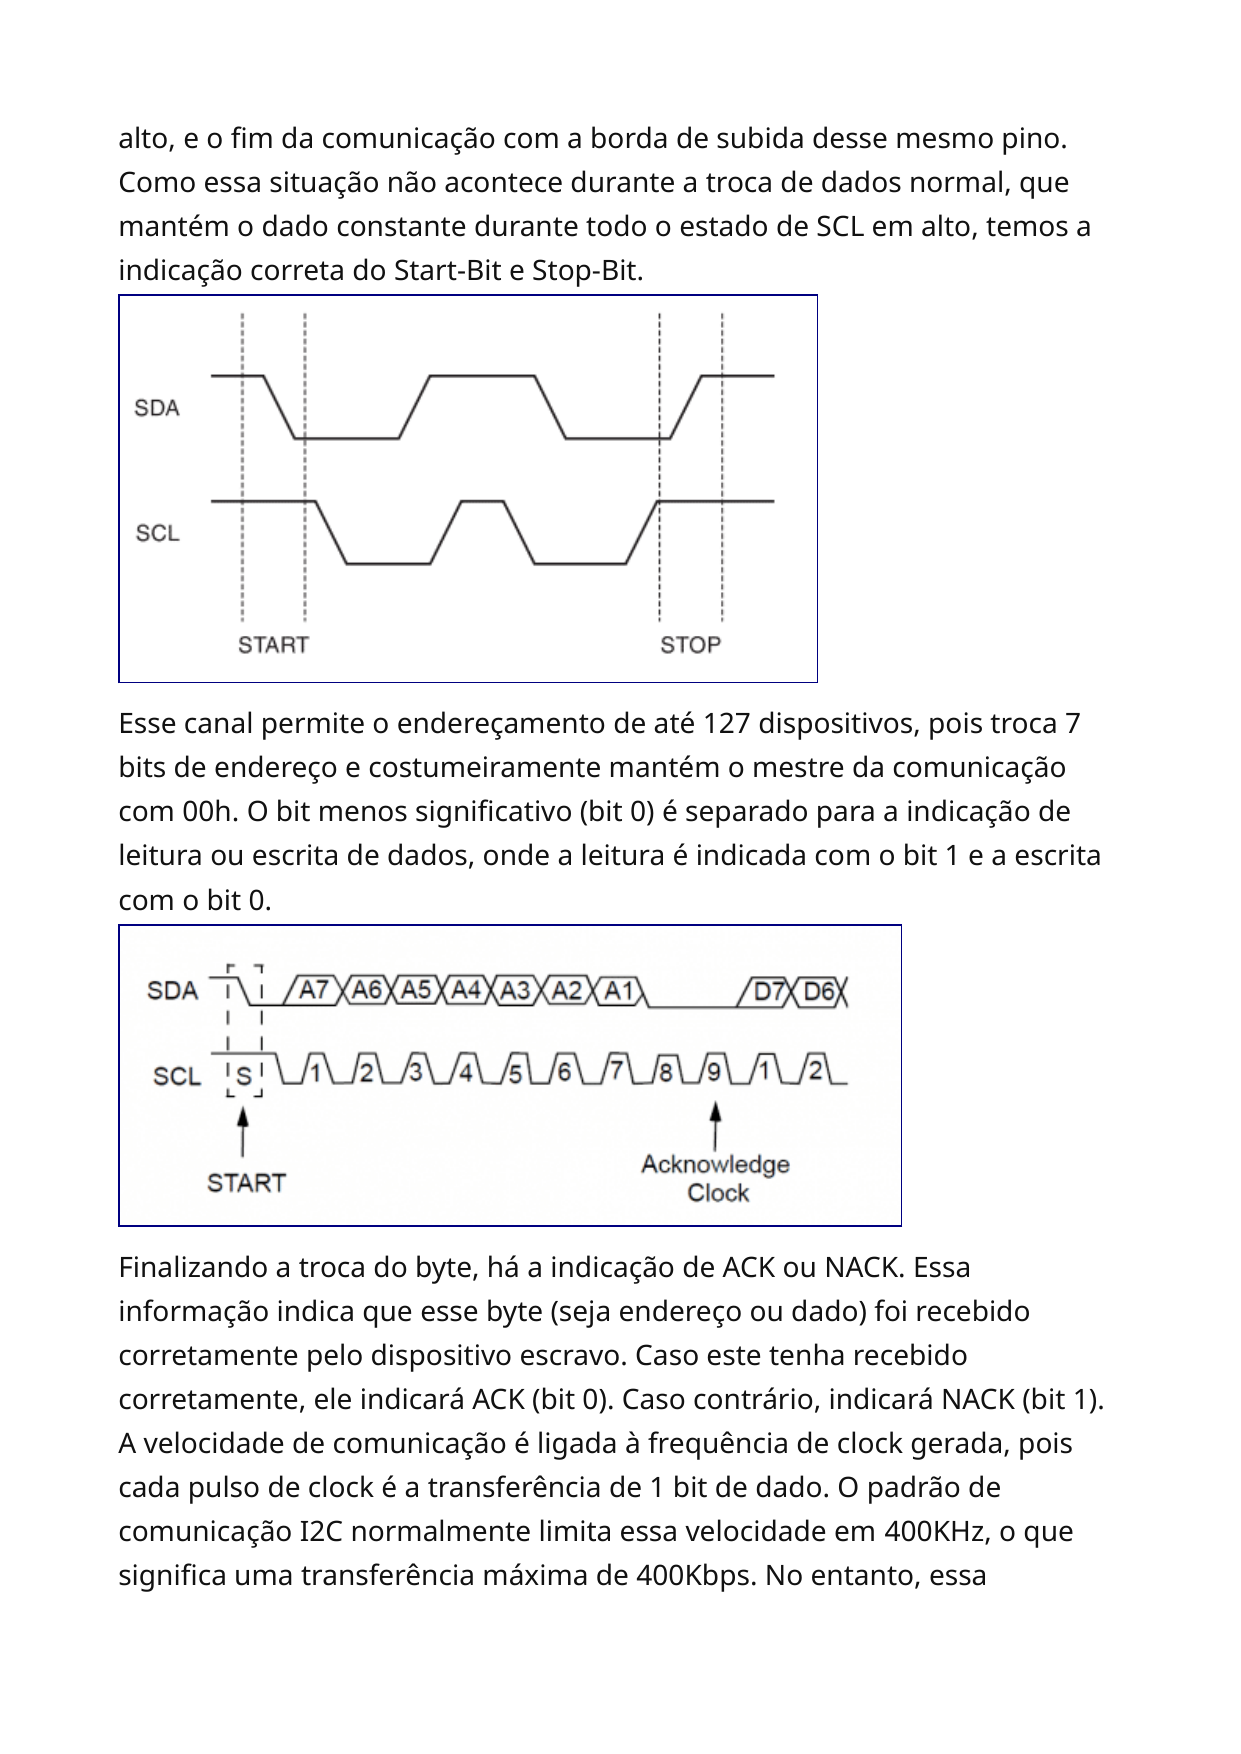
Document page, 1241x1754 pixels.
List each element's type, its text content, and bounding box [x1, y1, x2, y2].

text Finalizando a troca do byte, há a indicação de ACK ou NACK. Essa informação indica que esse byte (seja endereço ou dado) foi recebido corretamente pelo dispositivo escravo. Caso este tenha recebido corretamente, ele indicará ACK (bit 0). Caso contrário, indicará NACK (bit 1). [118, 1247, 1122, 1418]
picture [120, 926, 901, 1225]
text A velocidade de comunicação é ligada à frequência de clock gerada, pois cada pulso de clock é a transferência de 1 bit de dado. O padrão de comunicação I2C normalmente limita essa velocidade em 400KHz, o que significa uma transferência máxima de 400Kbps. No entanto, essa [118, 1423, 1122, 1594]
text alto, e o fim da comunicação com a borda de subida desse mesmo pino. Como essa situação não acontece durante a troca de dados normal, que mantém o dado constante durante todo o estado de SCL em alto, temos a indicação correta do Start-Bit e Stop-Bit. [118, 118, 1122, 289]
picture [120, 296, 817, 682]
text Esse canal permite o endereçamento de até 127 dispositivos, pois troca 7 bits de endereço e costumeiramente mantém o mestre da comunicação com 00h. O bit menos significativo (bit 0) é separado para a indicação de leitura ou escrita de dados, onde a leitura é indicada com o bit 1 e a escrita com o bit 0. [118, 703, 1122, 918]
